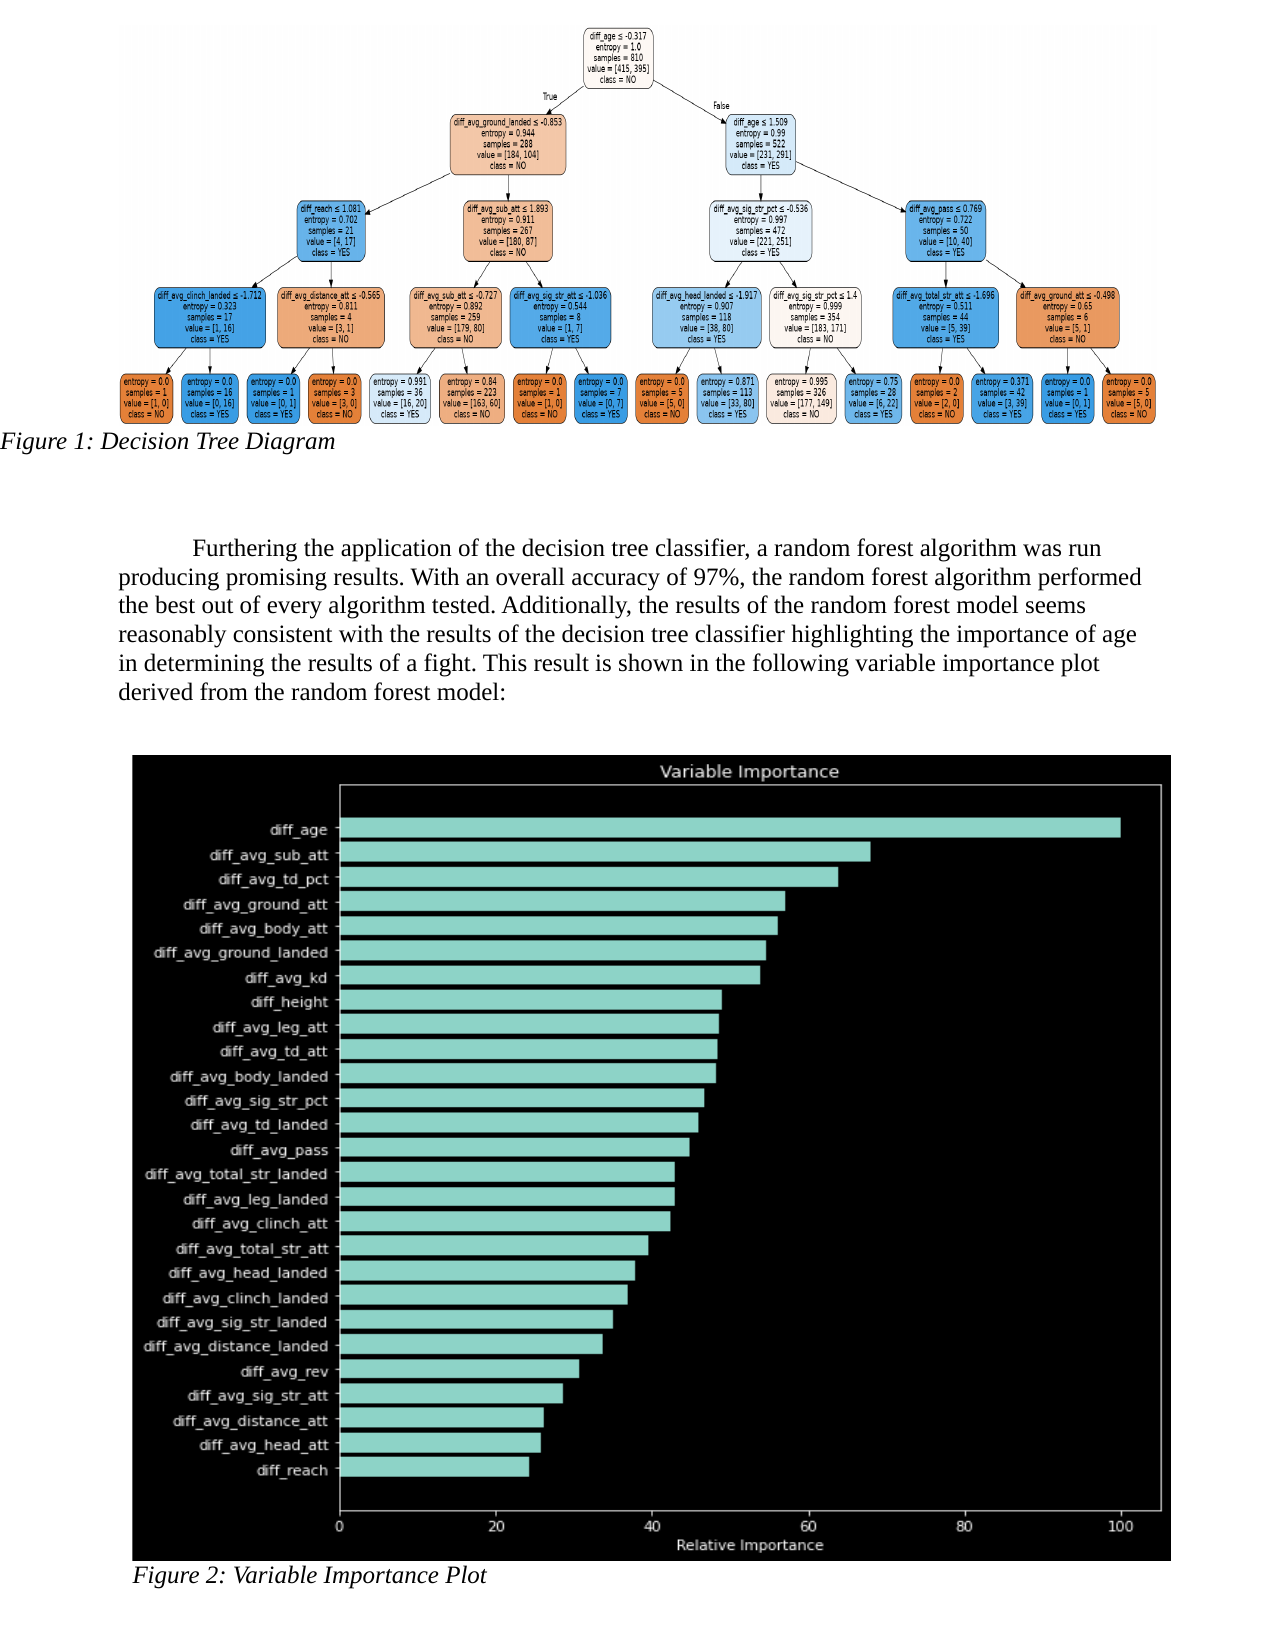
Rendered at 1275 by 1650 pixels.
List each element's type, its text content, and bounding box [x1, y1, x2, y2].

text Furthering the application of the decision tree classifier, a random forest algorithm was run producing promising results. With an overall accuracy of 97%, the random forest algorithm performed the best out of every algorithm tested. Additionally, the results of the random forest model seems reasonably consistent with the results of the decision tree classifier highlighting the importance of age in determining the results of a fight. This result is shown in the following variable importance plot derived from the random forest model: [118, 533, 1157, 706]
picture [132, 755, 1171, 1561]
text Figure 1: Decision Tree Diagram [0, 26, 1275, 454]
picture [118, 25, 1157, 426]
text Figure 2: Variable Importance Plot [132, 1561, 1171, 1589]
